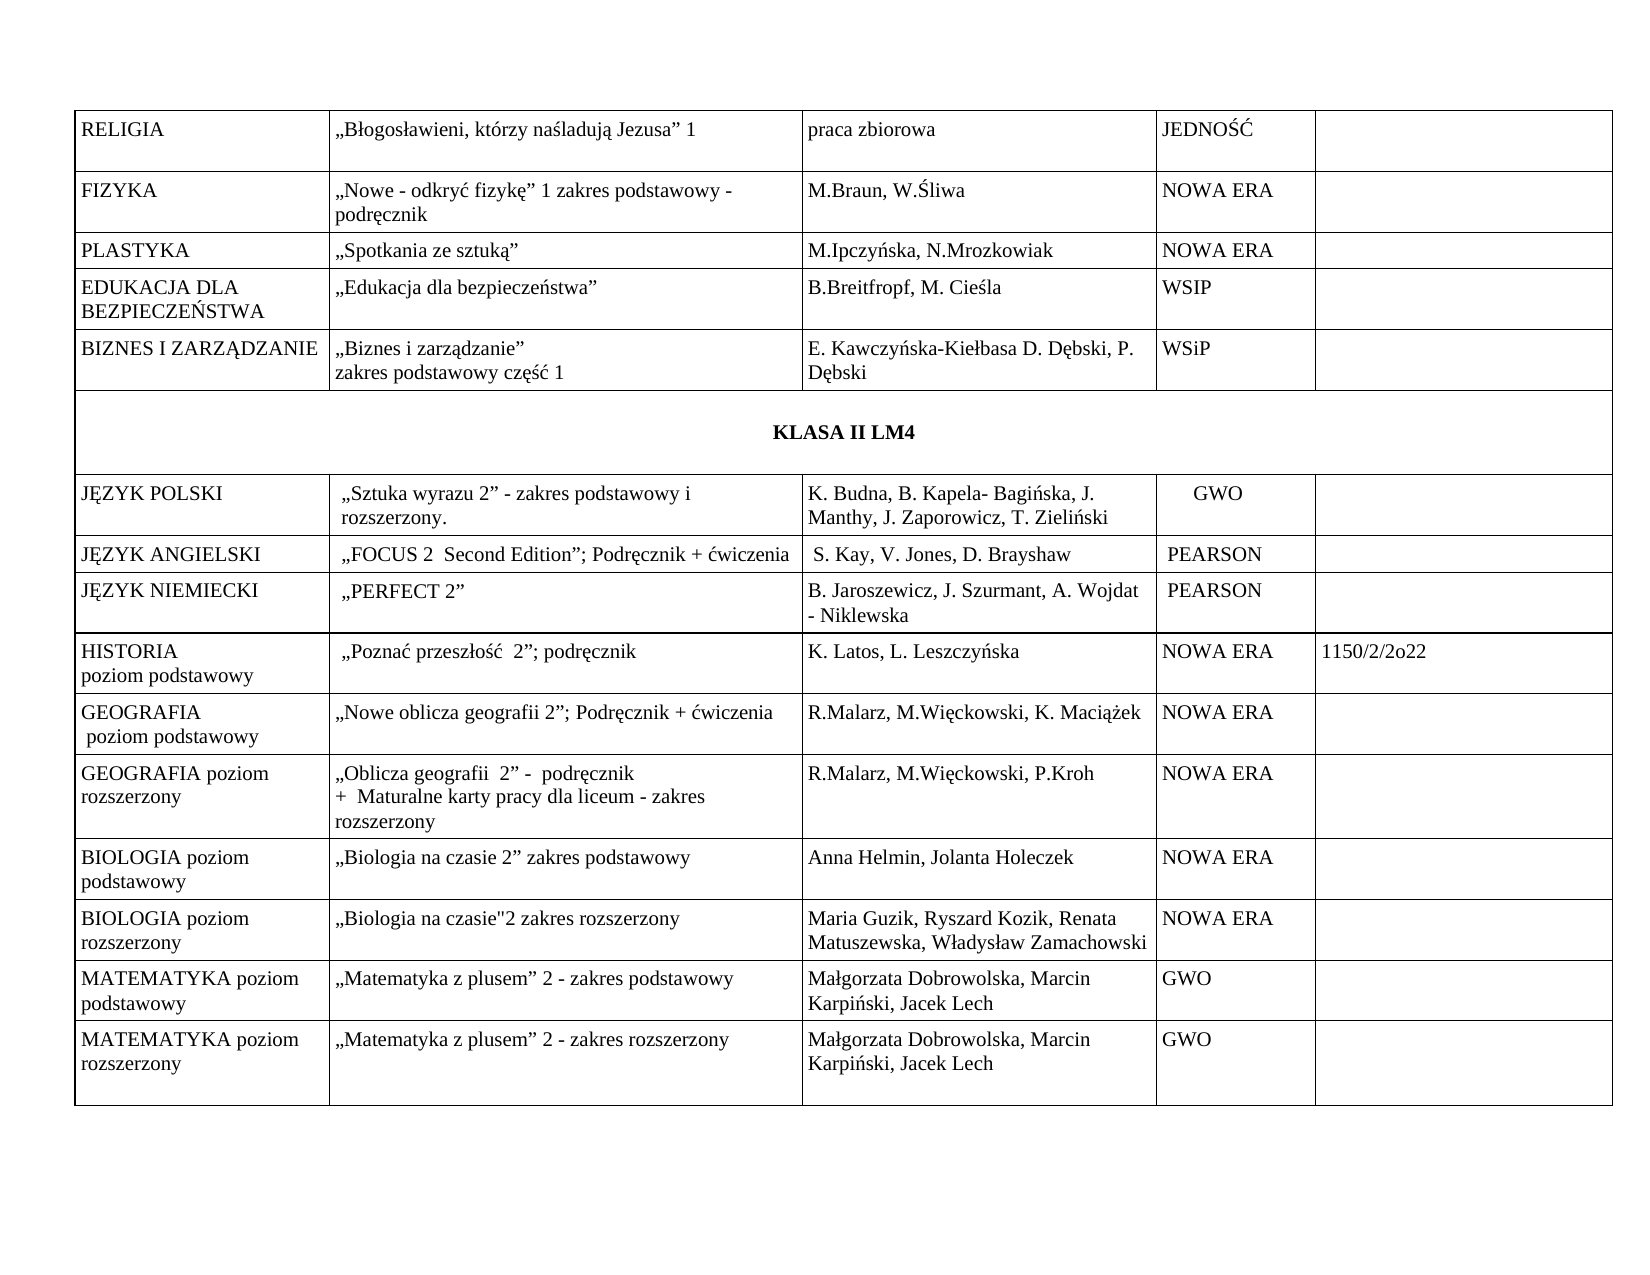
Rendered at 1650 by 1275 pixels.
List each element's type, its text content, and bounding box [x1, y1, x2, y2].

table_cell GEOGRAFIA poziom podstawowy [76, 694, 329, 754]
table_cell [1316, 172, 1612, 232]
table_cell [1316, 694, 1612, 754]
table_cell M.Braun, W.Śliwa [803, 172, 1156, 232]
table_cell NOWA ERA [1157, 233, 1315, 268]
table_cell NOWA ERA [1157, 755, 1315, 838]
table_cell R.Malarz, M.Więckowski, P.Kroh [803, 755, 1156, 838]
table_cell „Edukacja dla bezpieczeństwa” [330, 269, 802, 329]
table_cell [1316, 475, 1612, 535]
table_cell [1316, 233, 1612, 268]
table_cell „Sztuka wyrazu 2” - zakres podstawowy i rozszerzony. [330, 475, 802, 535]
table_cell NOWA ERA [1157, 172, 1315, 232]
table_cell [1316, 111, 1612, 171]
table_cell FIZYKA [76, 172, 329, 232]
table_cell JEDNOŚĆ [1157, 111, 1315, 171]
table_cell „Spotkania ze sztuką” [330, 233, 802, 268]
table_cell WSIP [1157, 269, 1315, 329]
table_cell NOWA ERA [1157, 634, 1315, 693]
table_cell [1316, 755, 1612, 838]
table_cell MATEMATYKA poziom rozszerzony [76, 1021, 329, 1105]
table_cell „Matematyka z plusem” 2 - zakres podstawowy [330, 961, 802, 1020]
table_cell KLASA II LM4 [76, 391, 1612, 474]
table_cell PLASTYKA [76, 233, 329, 268]
table_cell „Oblicza geografii 2” - podręcznik + Maturalne karty pracy dla liceum - zakres rozszerzony [330, 755, 802, 838]
table_cell „Biologia na czasie 2” zakres podstawowy [330, 839, 802, 899]
table_cell [1316, 536, 1612, 572]
table_cell PEARSON [1157, 536, 1315, 572]
table_cell NOWA ERA [1157, 900, 1315, 959]
table_cell GWO [1157, 961, 1315, 1020]
table_cell EDUKACJA DLA BEZPIECZEŃSTWA [76, 269, 329, 329]
table_cell [1316, 961, 1612, 1020]
table_cell NOWA ERA [1157, 694, 1315, 754]
table_cell [1316, 1021, 1612, 1105]
table_cell K. Latos, L. Leszczyńska [803, 634, 1156, 693]
table_cell GWO [1157, 475, 1315, 535]
table_cell „PERFECT 2” [330, 573, 802, 632]
table_cell JĘZYK NIEMIECKI [76, 573, 329, 632]
table_cell [1316, 269, 1612, 329]
table_cell [1316, 330, 1612, 389]
table_cell BIOLOGIA poziom rozszerzony [76, 900, 329, 959]
table_cell JĘZYK POLSKI [76, 475, 329, 535]
table_cell Małgorzata Dobrowolska, Marcin Karpiński, Jacek Lech [803, 961, 1156, 1020]
table_cell „Poznać przeszłość 2”; podręcznik [330, 634, 802, 693]
table_cell B. Jaroszewicz, J. Szurmant, A. Wojdat - Niklewska [803, 573, 1156, 632]
table_cell GEOGRAFIA poziom rozszerzony [76, 755, 329, 838]
table_cell „Biznes i zarządzanie” zakres podstawowy część 1 [330, 330, 802, 389]
table_cell R.Malarz, M.Więckowski, K. Maciążek [803, 694, 1156, 754]
table_cell [1316, 573, 1612, 632]
table_cell BIZNES I ZARZĄDZANIE [76, 330, 329, 389]
table_cell [1316, 900, 1612, 959]
table_cell B.Breitfropf, M. Cieśla [803, 269, 1156, 329]
table_cell MATEMATYKA poziom podstawowy [76, 961, 329, 1020]
table_cell „Matematyka z plusem” 2 - zakres rozszerzony [330, 1021, 802, 1105]
table_cell GWO [1157, 1021, 1315, 1105]
table_cell BIOLOGIA poziom podstawowy [76, 839, 329, 899]
table_cell „Nowe oblicza geografii 2”; Podręcznik + ćwiczenia [330, 694, 802, 754]
table_cell 1150/2/2o22 [1316, 634, 1612, 693]
table_cell E. Kawczyńska-Kiełbasa D. Dębski, P. Dębski [803, 330, 1156, 389]
table_cell NOWA ERA [1157, 839, 1315, 899]
table_cell PEARSON [1157, 573, 1315, 632]
table_cell „Błogosławieni, którzy naśladują Jezusa” 1 [330, 111, 802, 171]
table_cell K. Budna, B. Kapela- Bagińska, J. Manthy, J. Zaporowicz, T. Zieliński [803, 475, 1156, 535]
table_cell Maria Guzik, Ryszard Kozik, Renata Matuszewska, Władysław Zamachowski [803, 900, 1156, 959]
table_cell HISTORIA poziom podstawowy [76, 634, 329, 693]
table_cell S. Kay, V. Jones, D. Brayshaw [803, 536, 1156, 572]
table_cell WSiP [1157, 330, 1315, 389]
table_cell Małgorzata Dobrowolska, Marcin Karpiński, Jacek Lech [803, 1021, 1156, 1105]
table_cell Anna Helmin, Jolanta Holeczek [803, 839, 1156, 899]
table_cell „FOCUS 2 Second Edition”; Podręcznik + ćwiczenia [330, 536, 802, 572]
table_cell „Biologia na czasie"2 zakres rozszerzony [330, 900, 802, 959]
table_cell [1316, 839, 1612, 899]
table_cell RELIGIA [76, 111, 329, 171]
table_cell praca zbiorowa [803, 111, 1156, 171]
table_cell JĘZYK ANGIELSKI [76, 536, 329, 572]
table_cell M.Ipczyńska, N.Mrozkowiak [803, 233, 1156, 268]
table_cell „Nowe - odkryć fizykę” 1 zakres podstawowy - podręcznik [330, 172, 802, 232]
